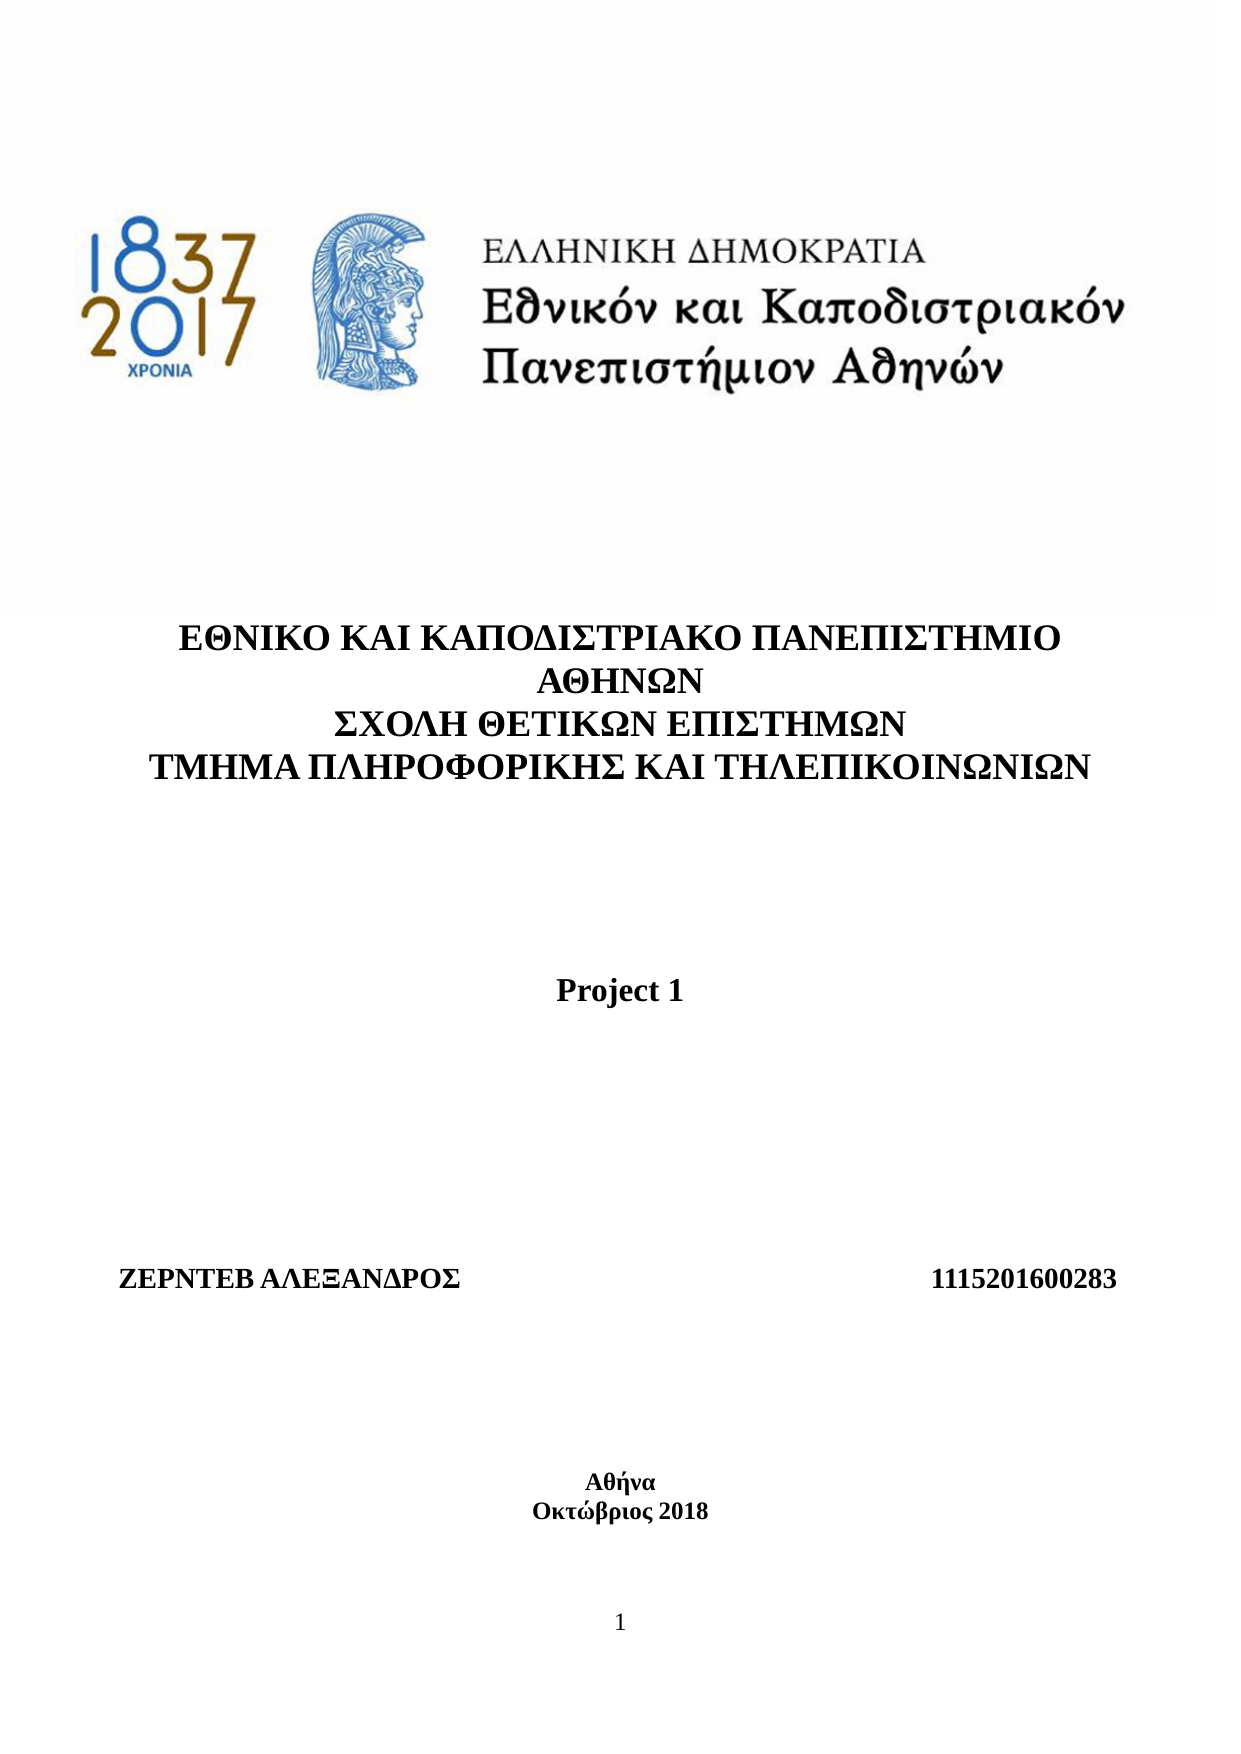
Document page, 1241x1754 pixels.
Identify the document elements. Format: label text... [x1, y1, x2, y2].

text Αθήνα [118, 1467, 1122, 1496]
text Project 1 [118, 970, 1122, 1008]
text ΤΜΗΜΑ ΠΛΗΡΟΦΟΡΙΚΗΣ ΚΑΙ ΤΗΛΕΠΙΚΟΙΝΩΝΙΩΝ [118, 745, 1122, 788]
picture [0, 0, 1211, 616]
text ΕΘΝΙΚΟ ΚΑΙ ΚΑΠΟΔΙΣΤΡΙΑΚΟ ΠΑΝΕΠΙΣΤΗΜΙΟ ΑΘΗΝΩΝ [118, 616, 1122, 702]
text ΖΕΡΝΤΕΒ ΑΛΕΞΑΝΔΡΟΣ 1115201600283 [118, 1261, 1122, 1295]
text ΣΧΟΛΗ ΘΕΤΙΚΩΝ ΕΠΙΣΤΗΜΩΝ [118, 702, 1122, 745]
text Οκτώβριος 2018 [118, 1496, 1122, 1525]
